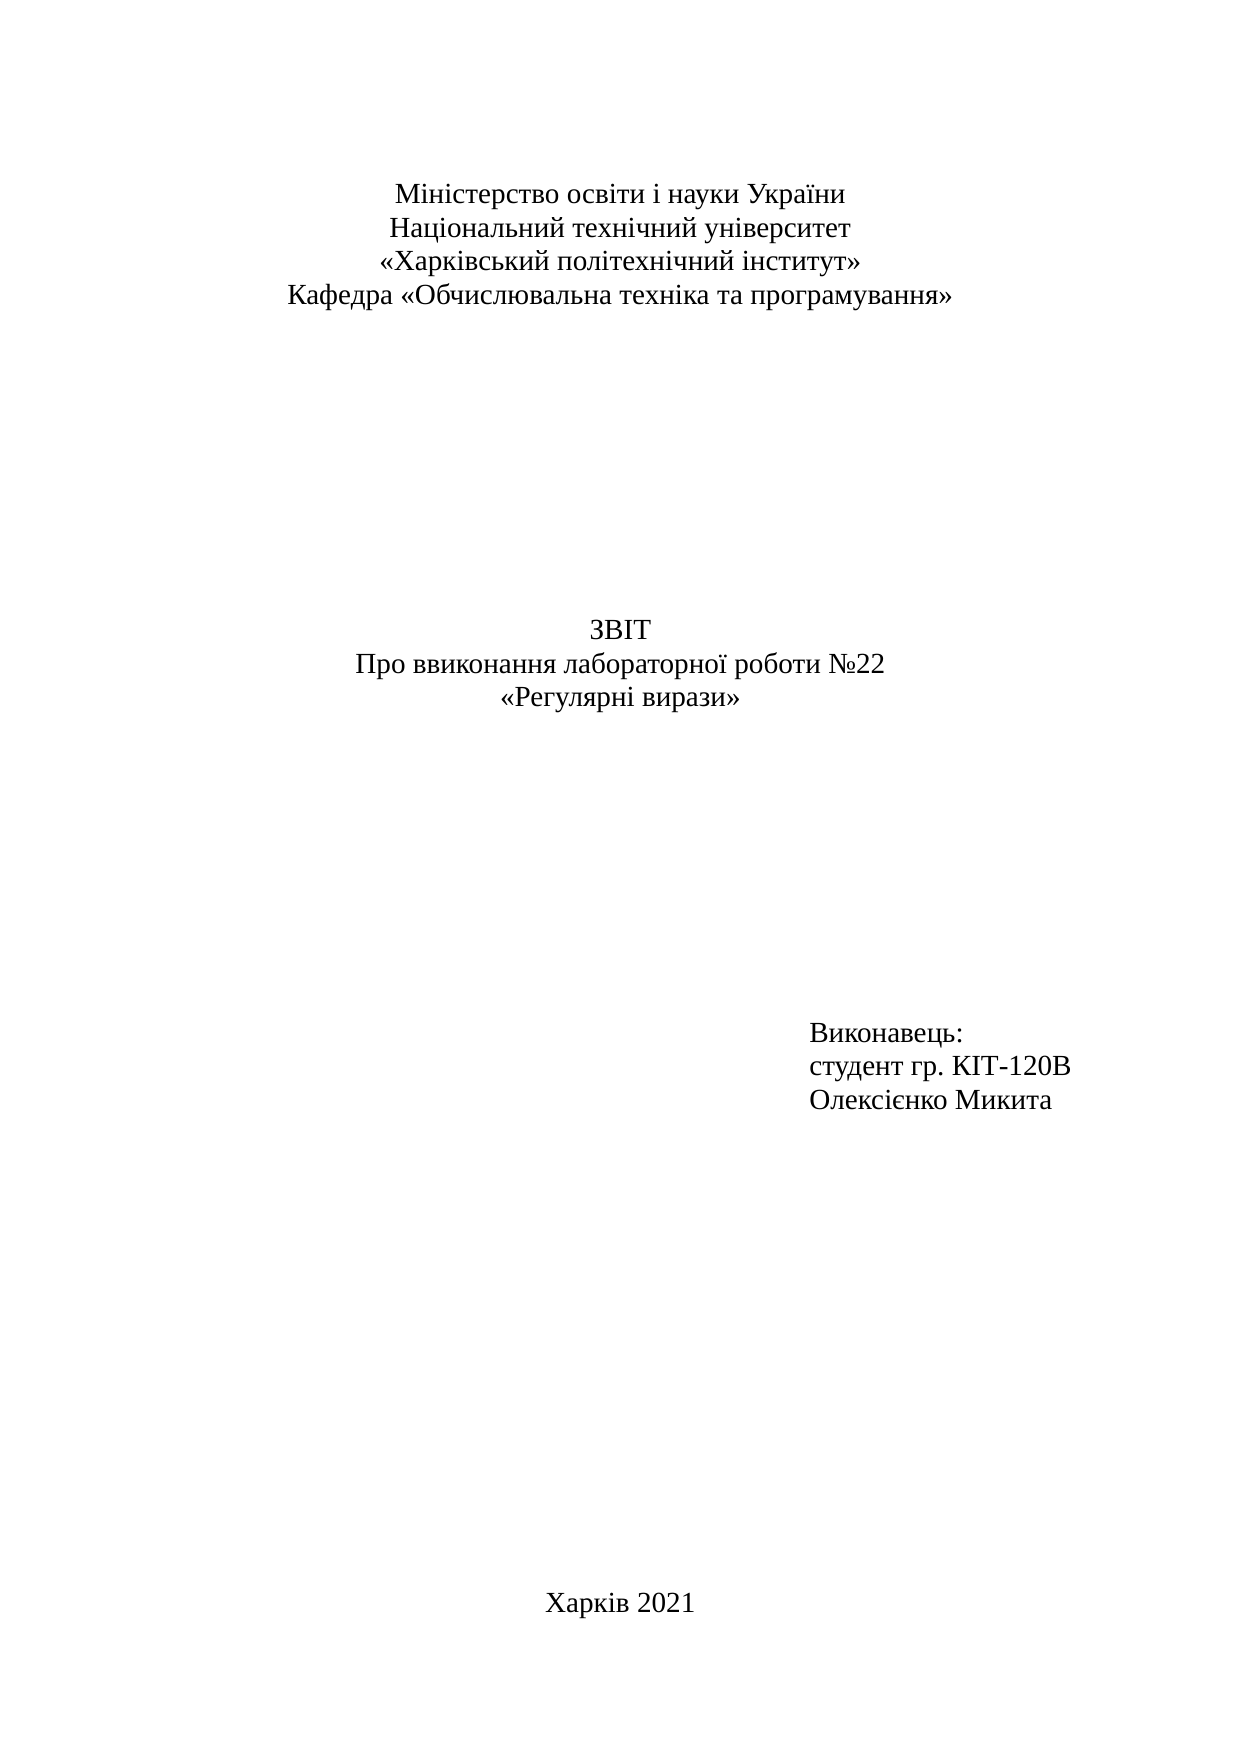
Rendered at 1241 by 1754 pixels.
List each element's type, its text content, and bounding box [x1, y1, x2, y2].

text Кафедра «Обчислювальна техніка та програмування» [118, 277, 1122, 311]
text ЗВІТ [118, 612, 1122, 646]
text Харків 2021 [118, 1585, 1122, 1619]
text Про ввиконання лабораторної роботи №22 [118, 646, 1122, 679]
text Виконавець: [809, 1015, 1122, 1048]
text «Регулярні вирази» [118, 679, 1122, 713]
text Міністерство освіти і науки України [118, 176, 1122, 210]
text студент гр. КІТ-120В [809, 1048, 1122, 1082]
text Олексієнко Микита [809, 1082, 1122, 1116]
text «Харківський політехнічний інститут» [118, 243, 1122, 277]
text Національний технічний університет [118, 210, 1122, 243]
